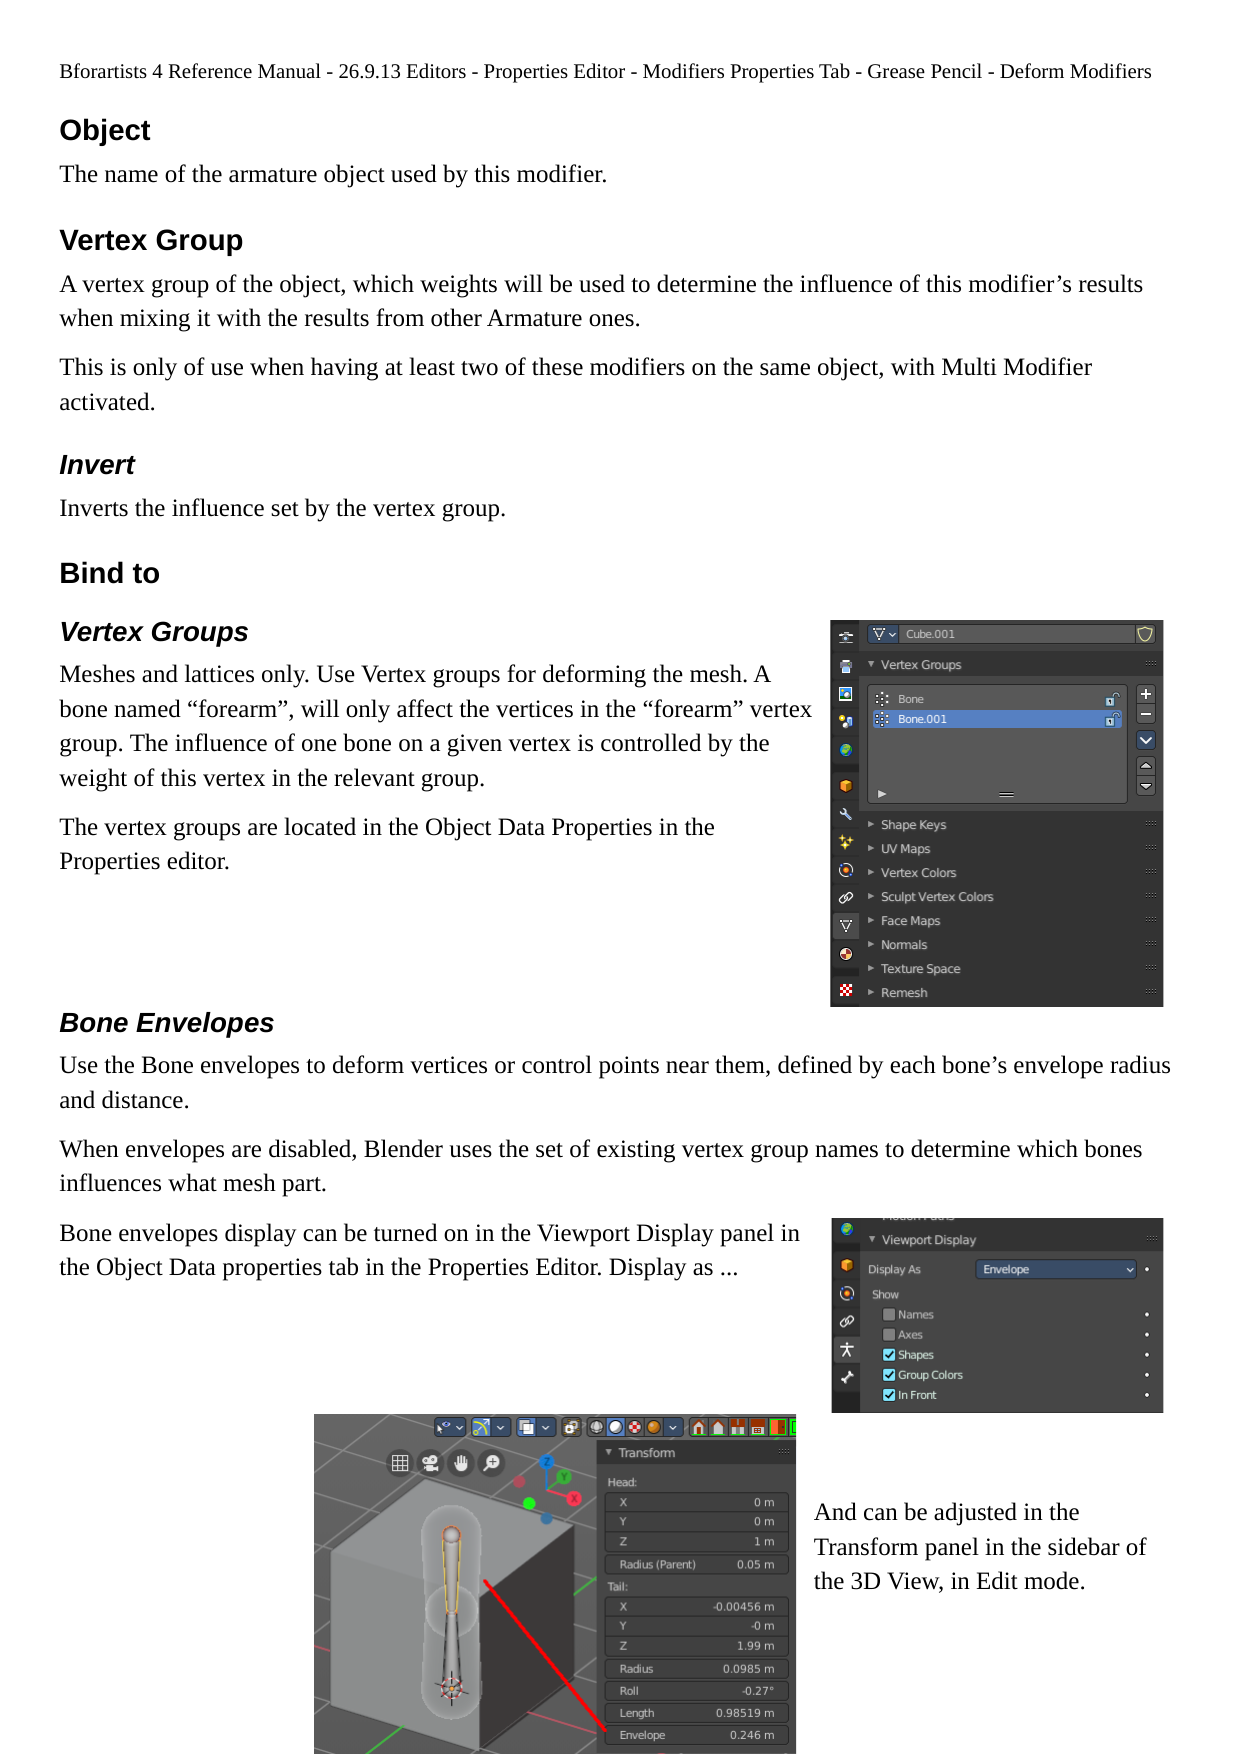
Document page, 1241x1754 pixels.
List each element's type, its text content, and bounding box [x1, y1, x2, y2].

subtitle Vertex Group [59, 222, 1181, 256]
text The vertex groups are located in the Object Data Properties in the Properties editor. [59, 812, 830, 875]
text This is only of use when having at least two of these modifiers on the same object, with Multi Modifier activated. [59, 352, 1181, 416]
picture [314, 1414, 797, 1754]
text And can be adjusted in the Transform panel in the sidebar of the 3D View, in Edit mode. [797, 1497, 1181, 1595]
subtitle Vertex Groups [59, 615, 1181, 647]
picture [830, 620, 1164, 1007]
text A vertex group of the object, which weights will be used to determine the influence of this modifier’s results when mixing it with the results from other Armature ones. [59, 269, 1181, 332]
picture [831, 1218, 1164, 1413]
text Use the Bone envelopes to deform vertices or control points near them, defined by each bone’s envelope radius and distance. [59, 1051, 1181, 1114]
text Inverts the influence set by the vertex group. [59, 493, 1181, 521]
subtitle Bone Envelopes [59, 1006, 1181, 1038]
subtitle Bind to [59, 556, 1181, 590]
text When envelopes are disabled, Blender uses the set of existing vertex group names to determine which bones influences what mesh part. [59, 1134, 1181, 1197]
subtitle Invert [59, 448, 1181, 480]
subtitle Object [59, 113, 1181, 146]
text The name of the armature object used by this modifier. [59, 159, 1181, 188]
text Meshes and lattices only. Use Vertex groups for deforming the mesh. A bone named “forearm”, will only affect the vertices in the “forearm” vertex group. The influence of one bone on a given vertex is controlled by the weight of this vertex in the relevant group. [59, 659, 830, 792]
text [59, 1497, 314, 1595]
text Bone envelopes display can be turned on in the Viewport Display panel in the Object Data properties tab in the Properties Editor. Display as ... [59, 1218, 831, 1281]
